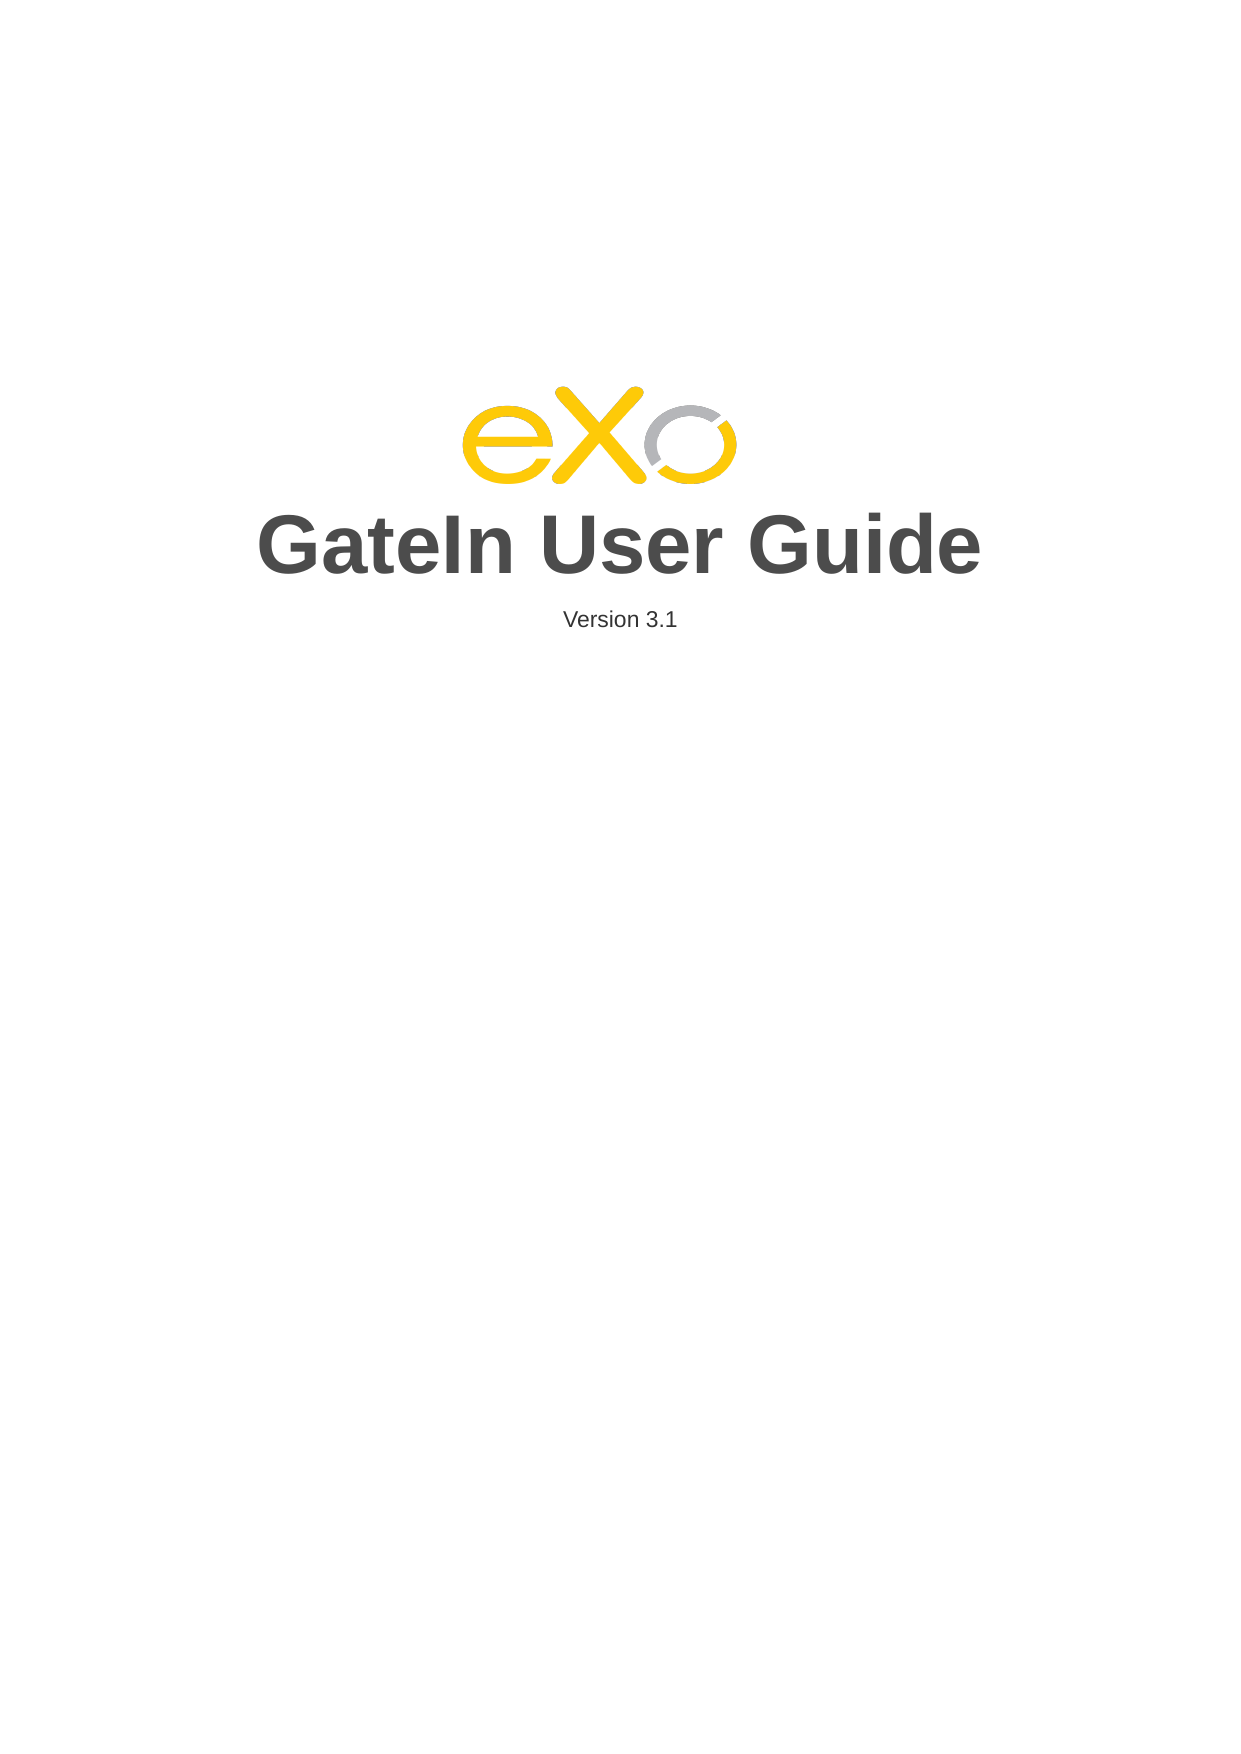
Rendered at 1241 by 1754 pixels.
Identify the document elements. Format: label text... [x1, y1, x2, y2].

picture [458, 384, 741, 488]
text Version 3.1 [0, 606, 1240, 633]
text GateIn User Guide [0, 375, 1240, 591]
